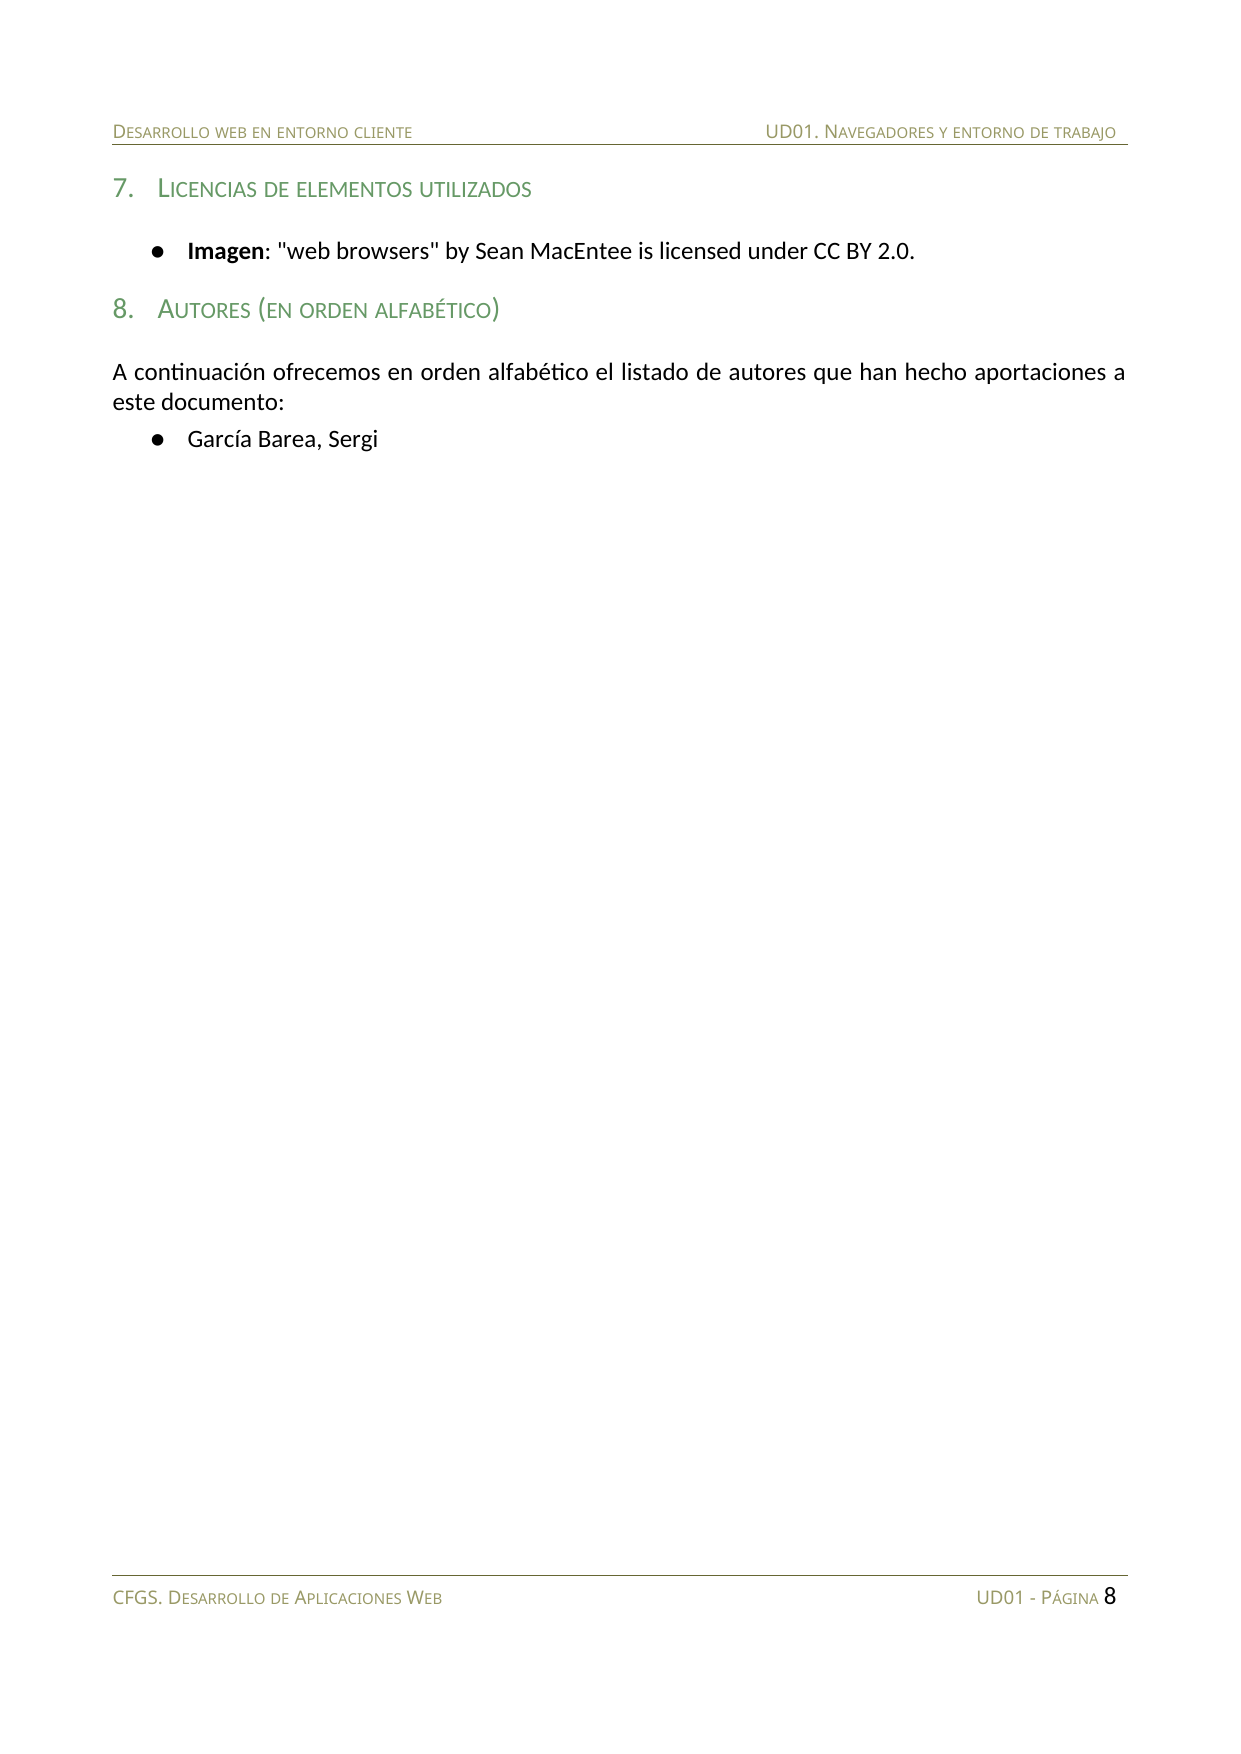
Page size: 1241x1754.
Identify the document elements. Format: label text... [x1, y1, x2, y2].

list García Barea, Sergi [150, 423, 1128, 454]
subtitle Autores (en orden alfabético) [112, 290, 1128, 326]
text A continuación ofrecemos en orden alfabético el listado de autores que han hecho aportaciones a este documento: [112, 356, 1128, 417]
list Imagen: "web browsers" by Sean MacEntee is licensed under CC BY 2.0. [150, 235, 1128, 265]
subtitle Licencias de elementos utilizados [112, 169, 1128, 205]
